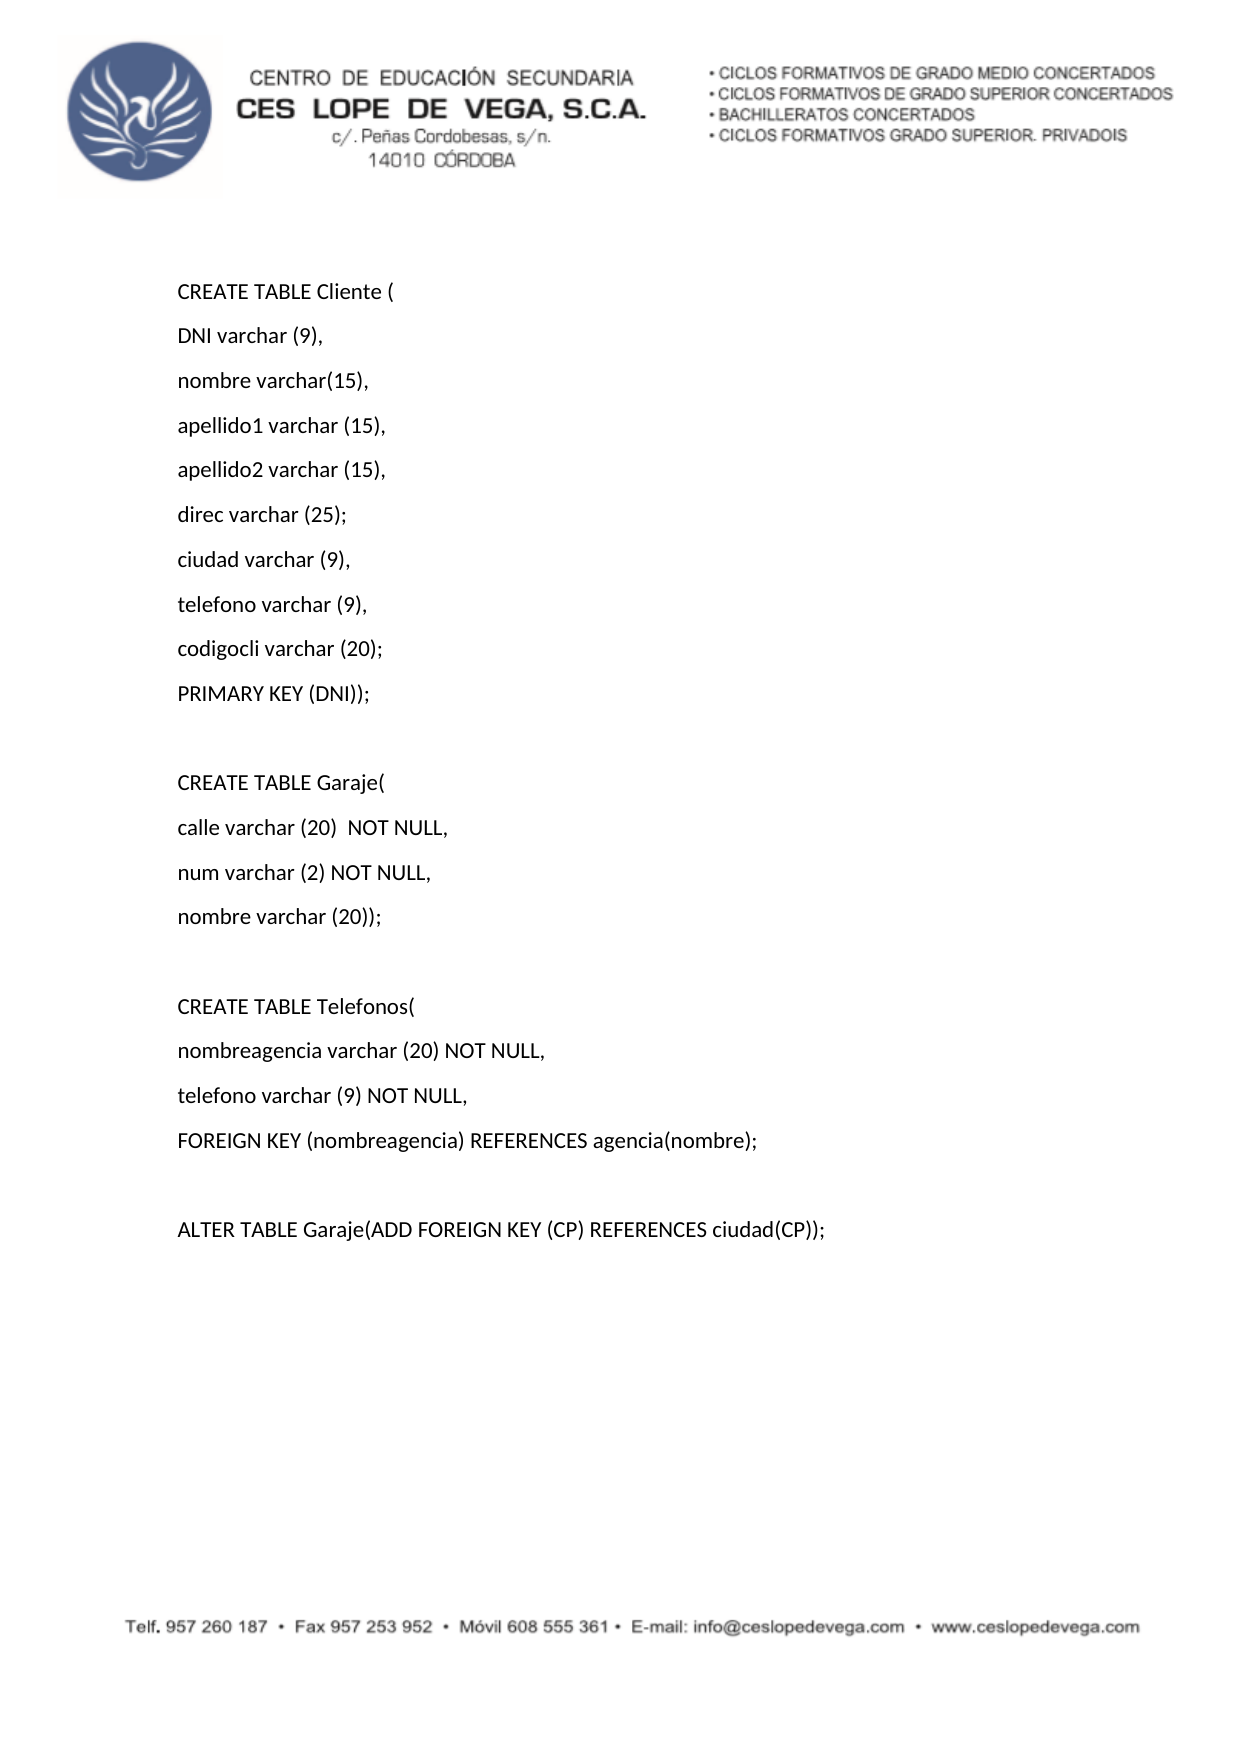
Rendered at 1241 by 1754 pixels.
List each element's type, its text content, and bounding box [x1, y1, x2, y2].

text ALTER TABLE Garaje(ADD FOREIGN KEY (CP) REFERENCES ciudad(CP)); [177, 1215, 1063, 1243]
text CREATE TABLE Garaje( [177, 768, 1063, 796]
text CREATE TABLE Cliente ( [177, 277, 1063, 305]
text calle varchar (20) NOT NULL, [177, 813, 1063, 841]
text apellido1 varchar (15), [177, 411, 1063, 439]
text telefono varchar (9), [177, 590, 1063, 618]
text FOREIGN KEY (nombreagencia) REFERENCES agencia(nombre); [177, 1126, 1063, 1154]
text num varchar (2) NOT NULL, [177, 858, 1063, 886]
text nombre varchar(15), [177, 366, 1063, 394]
text DNI varchar (9), [177, 322, 1063, 349]
text PRIMARY KEY (DNI)); [177, 679, 1063, 707]
text codigocli varchar (20); [177, 634, 1063, 662]
text ciudad varchar (9), [177, 545, 1063, 573]
text telefono varchar (9) NOT NULL, [177, 1081, 1063, 1109]
text nombre varchar (20)); [177, 902, 1063, 931]
text direc varchar (25); [177, 500, 1063, 528]
text nombreagencia varchar (20) NOT NULL, [177, 1037, 1063, 1064]
text CREATE TABLE Telefonos( [177, 992, 1063, 1020]
text apellido2 varchar (15), [177, 456, 1063, 484]
